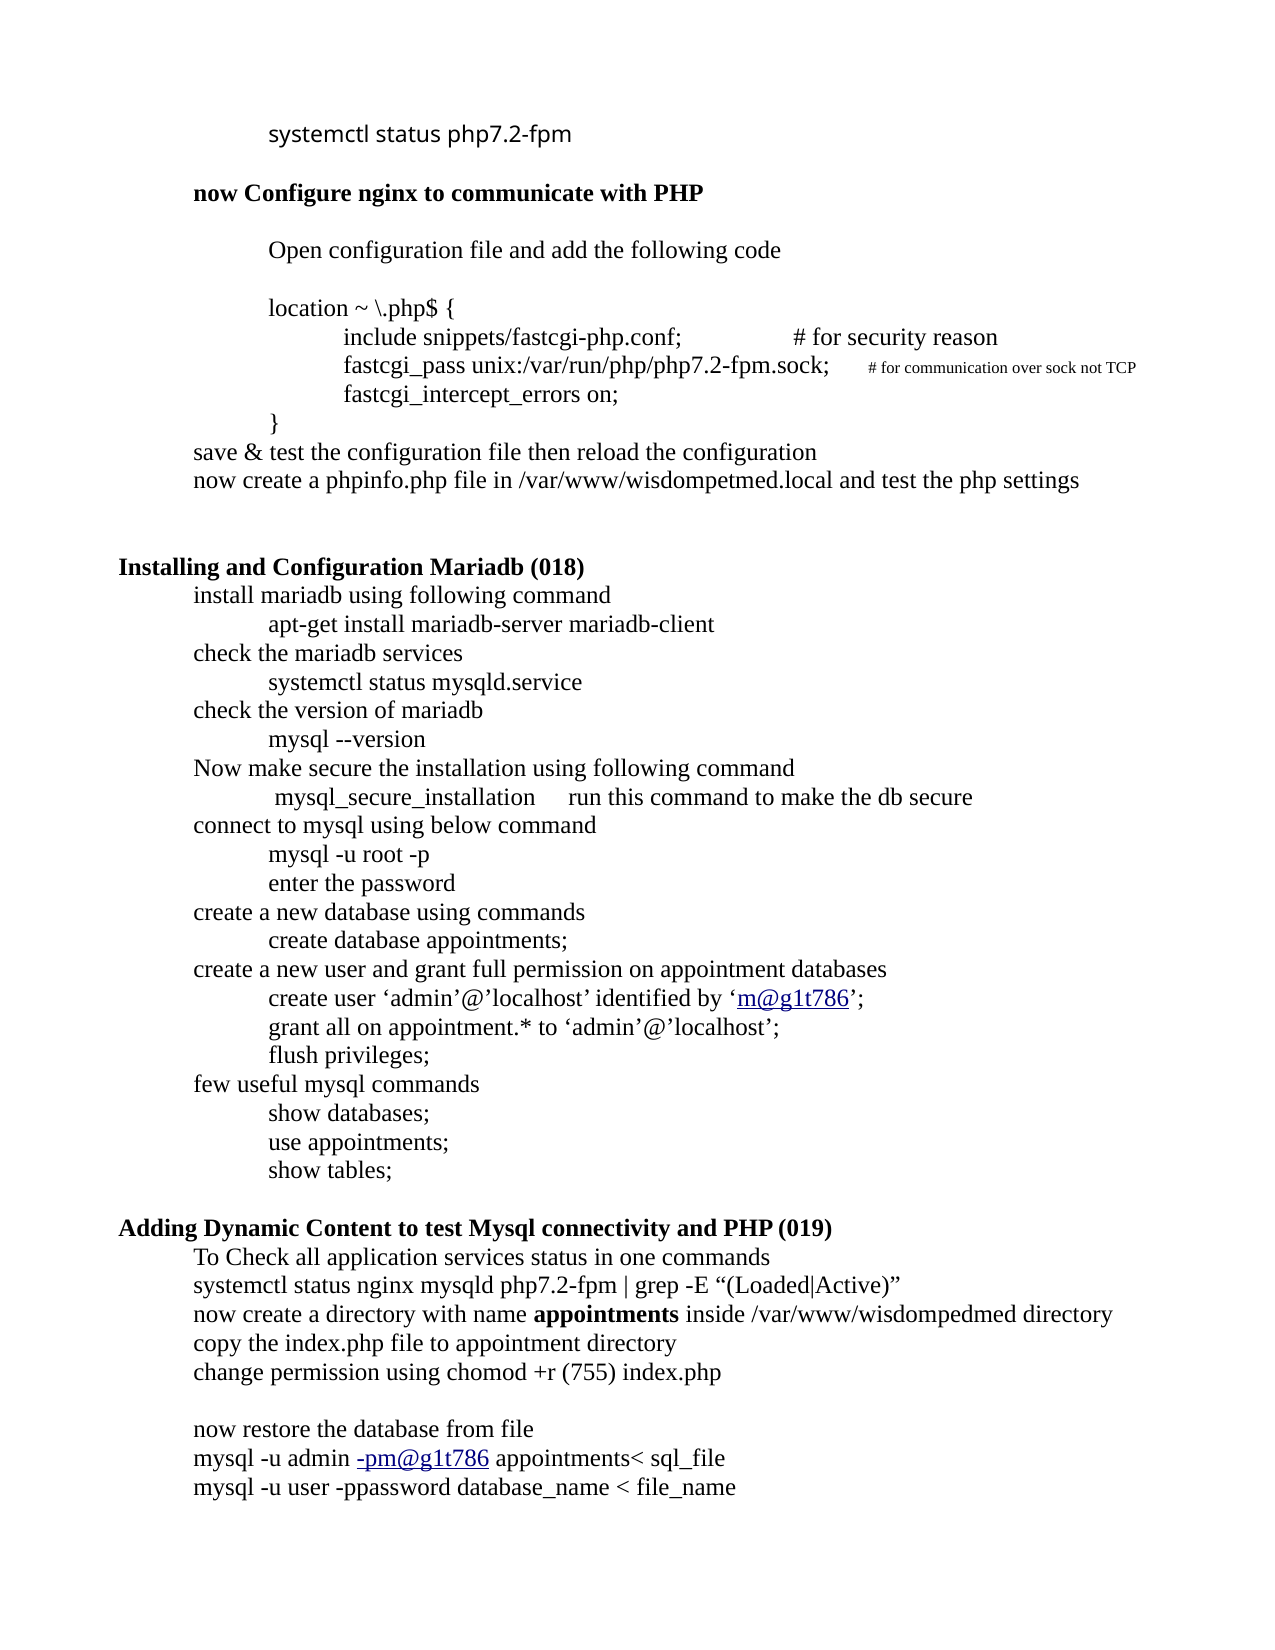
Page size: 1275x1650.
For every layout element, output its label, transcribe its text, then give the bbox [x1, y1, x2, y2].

text grant all on appointment.* to ‘admin’@’localhost’; [118, 1012, 1157, 1041]
text mysql -u admin -pm@g1t786 appointments< sql_file [118, 1443, 1157, 1472]
text check the version of mariadb [118, 696, 1157, 724]
text create database appointments; [118, 926, 1157, 954]
text install mariadb using following command [118, 581, 1157, 609]
text mysql -u user -ppassword database_name < file_name [118, 1472, 1157, 1501]
text systemctl status nginx mysqld php7.2-fpm | grep -E “(Loaded|Active)” [118, 1271, 1157, 1299]
text create a new database using commands [118, 897, 1157, 926]
text connect to mysql using below command [118, 811, 1157, 839]
text few useful mysql commands [118, 1069, 1157, 1098]
text check the mariadb services [118, 638, 1157, 667]
text Now make secure the installation using following command [118, 753, 1157, 782]
text now restore the database from file [118, 1414, 1157, 1443]
text systemctl status php7.2-fpm [118, 118, 1157, 149]
text } [118, 408, 1157, 437]
text create user ‘admin’@’localhost’ identified by ‘m@g1t786’; [118, 983, 1157, 1012]
text change permission using chomod +r (755) index.php [118, 1357, 1157, 1386]
text To Check all application services status in one commands [118, 1242, 1157, 1271]
text flush privileges; [118, 1041, 1157, 1069]
text location ~ \.php$ { [118, 293, 1157, 322]
text enter the password [118, 868, 1157, 897]
text now Configure nginx to communicate with PHP [118, 178, 1157, 207]
text use appointments; [118, 1127, 1157, 1156]
text create a new user and grant full permission on appointment databases [118, 954, 1157, 983]
text include snippets/fastcgi-php.conf; # for security reason [118, 322, 1157, 351]
text apt-get install mariadb-server mariadb-client [118, 609, 1157, 638]
text systemctl status mysqld.service [118, 667, 1157, 696]
text Adding Dynamic Content to test Mysql connectivity and PHP (019) [118, 1213, 1157, 1242]
text now create a phpinfo.php file in /var/www/wisdompetmed.local and test the php settings [118, 466, 1157, 494]
text show tables; [118, 1156, 1157, 1184]
text Open configuration file and add the following code [118, 236, 1157, 264]
text Installing and Configuration Mariadb (018) [118, 552, 1157, 581]
text save & test the configuration file then reload the configuration [118, 437, 1157, 466]
text mysql --version [118, 724, 1157, 753]
text fastcgi_intercept_errors on; [118, 379, 1157, 408]
text copy the index.php file to appointment directory [118, 1328, 1157, 1357]
text now create a directory with name appointments inside /var/www/wisdompedmed directory [118, 1299, 1157, 1328]
text fastcgi_pass unix:/var/run/php/php7.2-fpm.sock; # for communication over sock not TCP [118, 351, 1157, 379]
text show databases; [118, 1098, 1157, 1127]
text mysql -u root -p [118, 839, 1157, 868]
text mysql_secure_installation run this command to make the db secure [118, 782, 1157, 811]
